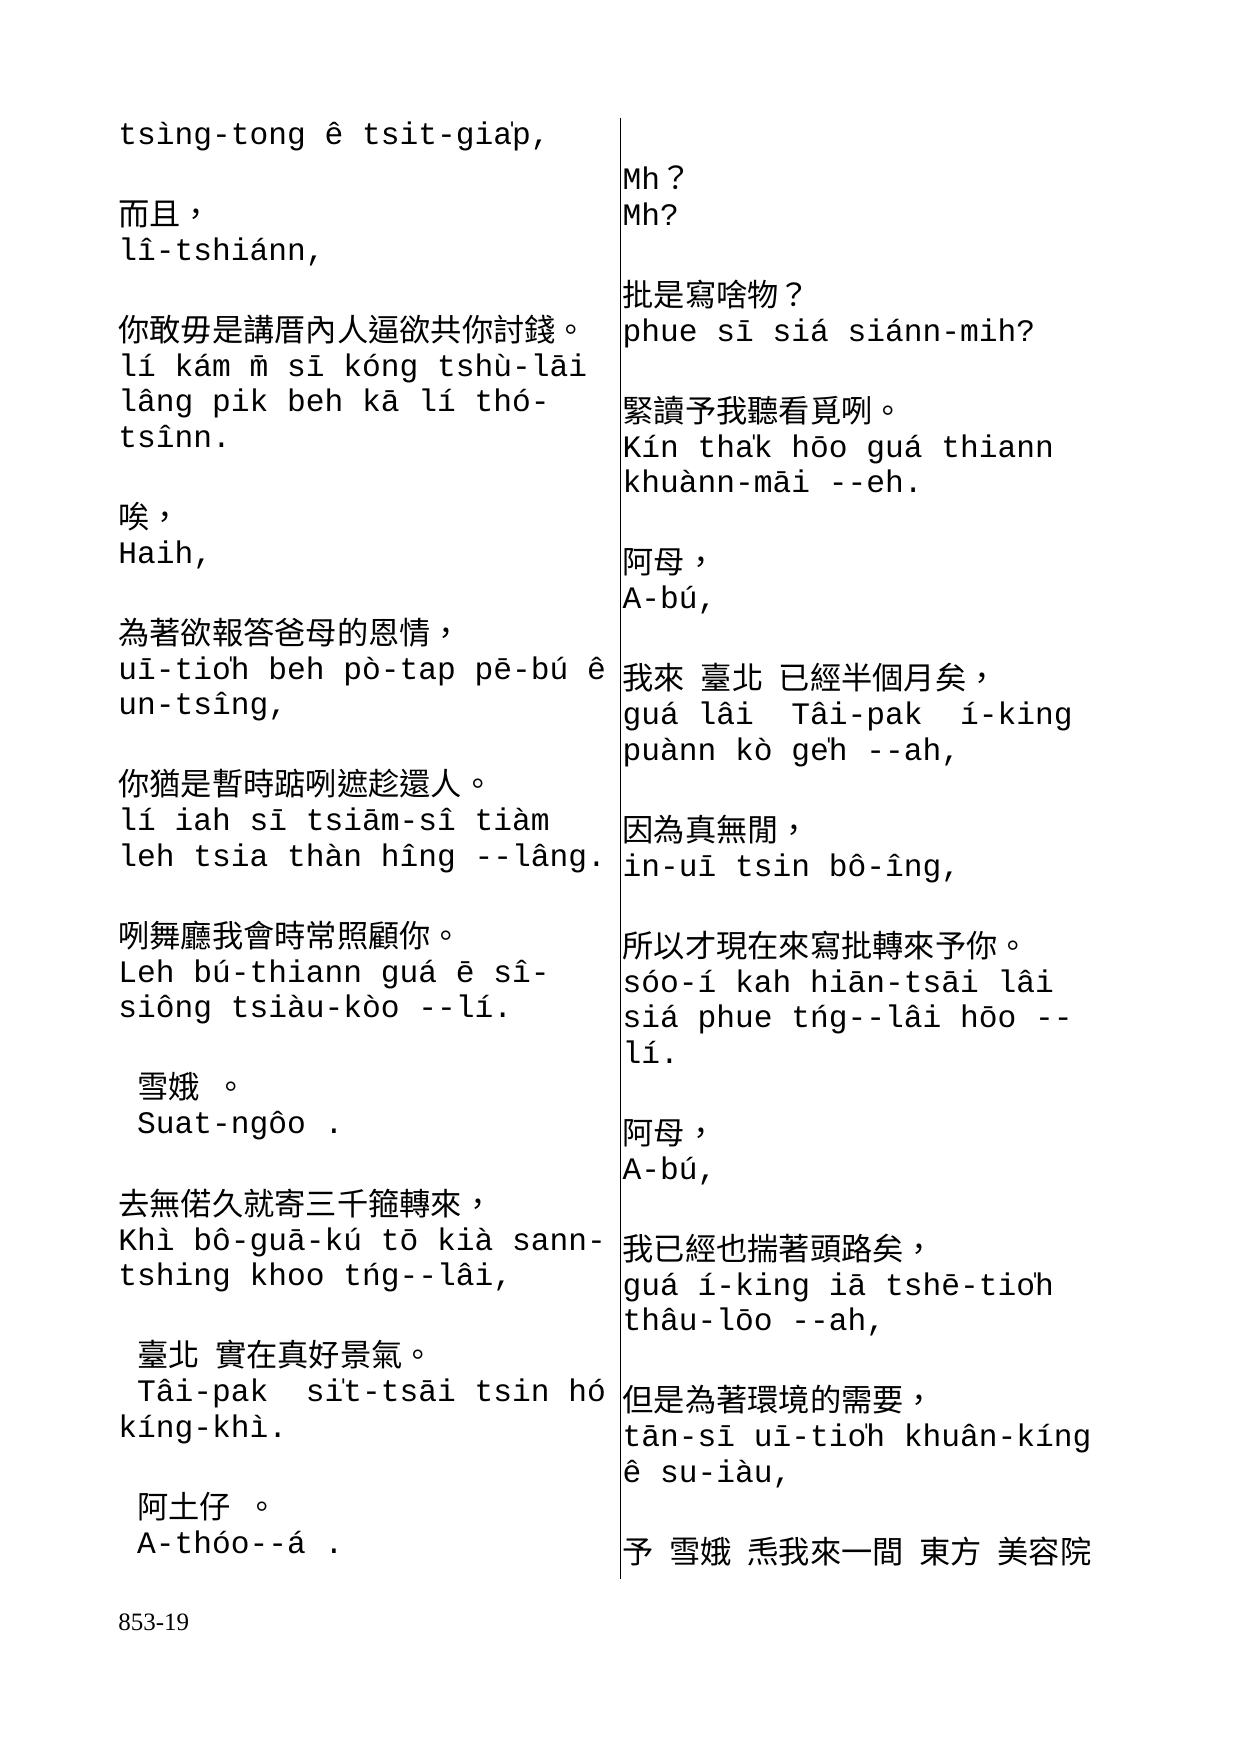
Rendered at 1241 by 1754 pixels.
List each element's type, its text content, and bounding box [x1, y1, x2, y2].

text 所以才現在來寫批轉來予你。 [622, 921, 1122, 966]
text 而且， [118, 189, 618, 234]
text 阿土仔 。 [118, 1482, 618, 1528]
text guá lâi Tâi-pak í-king puànn kò ge̍h --ah, [622, 699, 1122, 769]
text lí kám m̄ sī kóng tshù-lāi lâng pik beh kā lí thó-tsînn. [118, 350, 618, 456]
text 咧舞廳我會時常照顧你。 [118, 911, 618, 956]
text 唉， [118, 492, 618, 537]
text guá í-king iā tshē-tio̍h thâu-lōo --ah, [622, 1269, 1122, 1340]
text uī-tio̍h beh pò-tap pē-bú ê un-tsîng, [118, 653, 618, 724]
text sóo-í kah hiān-tsāi lâi siá phue tńg--lâi hōo --lí. [622, 966, 1122, 1072]
text A-bú, [622, 1153, 1122, 1188]
text 臺北 實在真好景氣。 [118, 1330, 618, 1376]
text Haih, [118, 537, 618, 572]
text Khì bô-guā-kú tō kià sann-tshing khoo tńg--lâi, [118, 1224, 618, 1295]
text phue sī siá siánn-mih? [622, 315, 1122, 351]
text A-bú, [622, 583, 1122, 618]
text 阿母， [622, 1108, 1122, 1153]
text 去無偌久就寄三千箍轉來， [118, 1179, 618, 1224]
text A-thóo--á . [118, 1528, 618, 1563]
text Leh bú-thiann guá ē sî-siông tsiàu-kòo --lí. [118, 956, 618, 1027]
text 緊讀予我聽看覓咧。 [622, 386, 1122, 431]
text 因為真無閒， [622, 805, 1122, 850]
text 你猶是暫時踮咧遮趁還人。 [118, 759, 618, 804]
text 雪娥 。 [118, 1062, 618, 1108]
text 你敢毋是講厝內人逼欲共你討錢。 [118, 305, 618, 350]
text Mh？ [622, 153, 1122, 199]
text 我來 臺北 已經半個月矣， [622, 653, 1122, 699]
text lî-tshiánn, [118, 234, 618, 269]
text tān-sī uī-tio̍h khuân-kíng ê su-iàu, [622, 1421, 1122, 1491]
text lí iah sī tsiām-sî tiàm leh tsia thàn hîng --lâng. [118, 804, 618, 875]
text Mh? [622, 199, 1122, 234]
text 為著欲報答爸母的恩情， [118, 608, 618, 653]
text 予 雪娥 𤆬我來一間 東方 美容院 [622, 1527, 1122, 1572]
text 但是為著環境的需要， [622, 1375, 1122, 1421]
text Tâi-pak si̍t-tsāi tsin hó kíng-khì. [118, 1376, 618, 1447]
text Suat-ngôo . [118, 1108, 618, 1143]
text Kín tha̍k hōo guá thiann khuànn-māi --eh. [622, 431, 1122, 502]
text in-uī tsin bô-îng, [622, 850, 1122, 886]
text 阿母， [622, 537, 1122, 583]
text 我已經也揣著頭路矣， [622, 1224, 1122, 1269]
text 批是寫啥物？ [622, 270, 1122, 315]
text tsìng-tong ê tsit-gia̍p, [118, 118, 618, 153]
